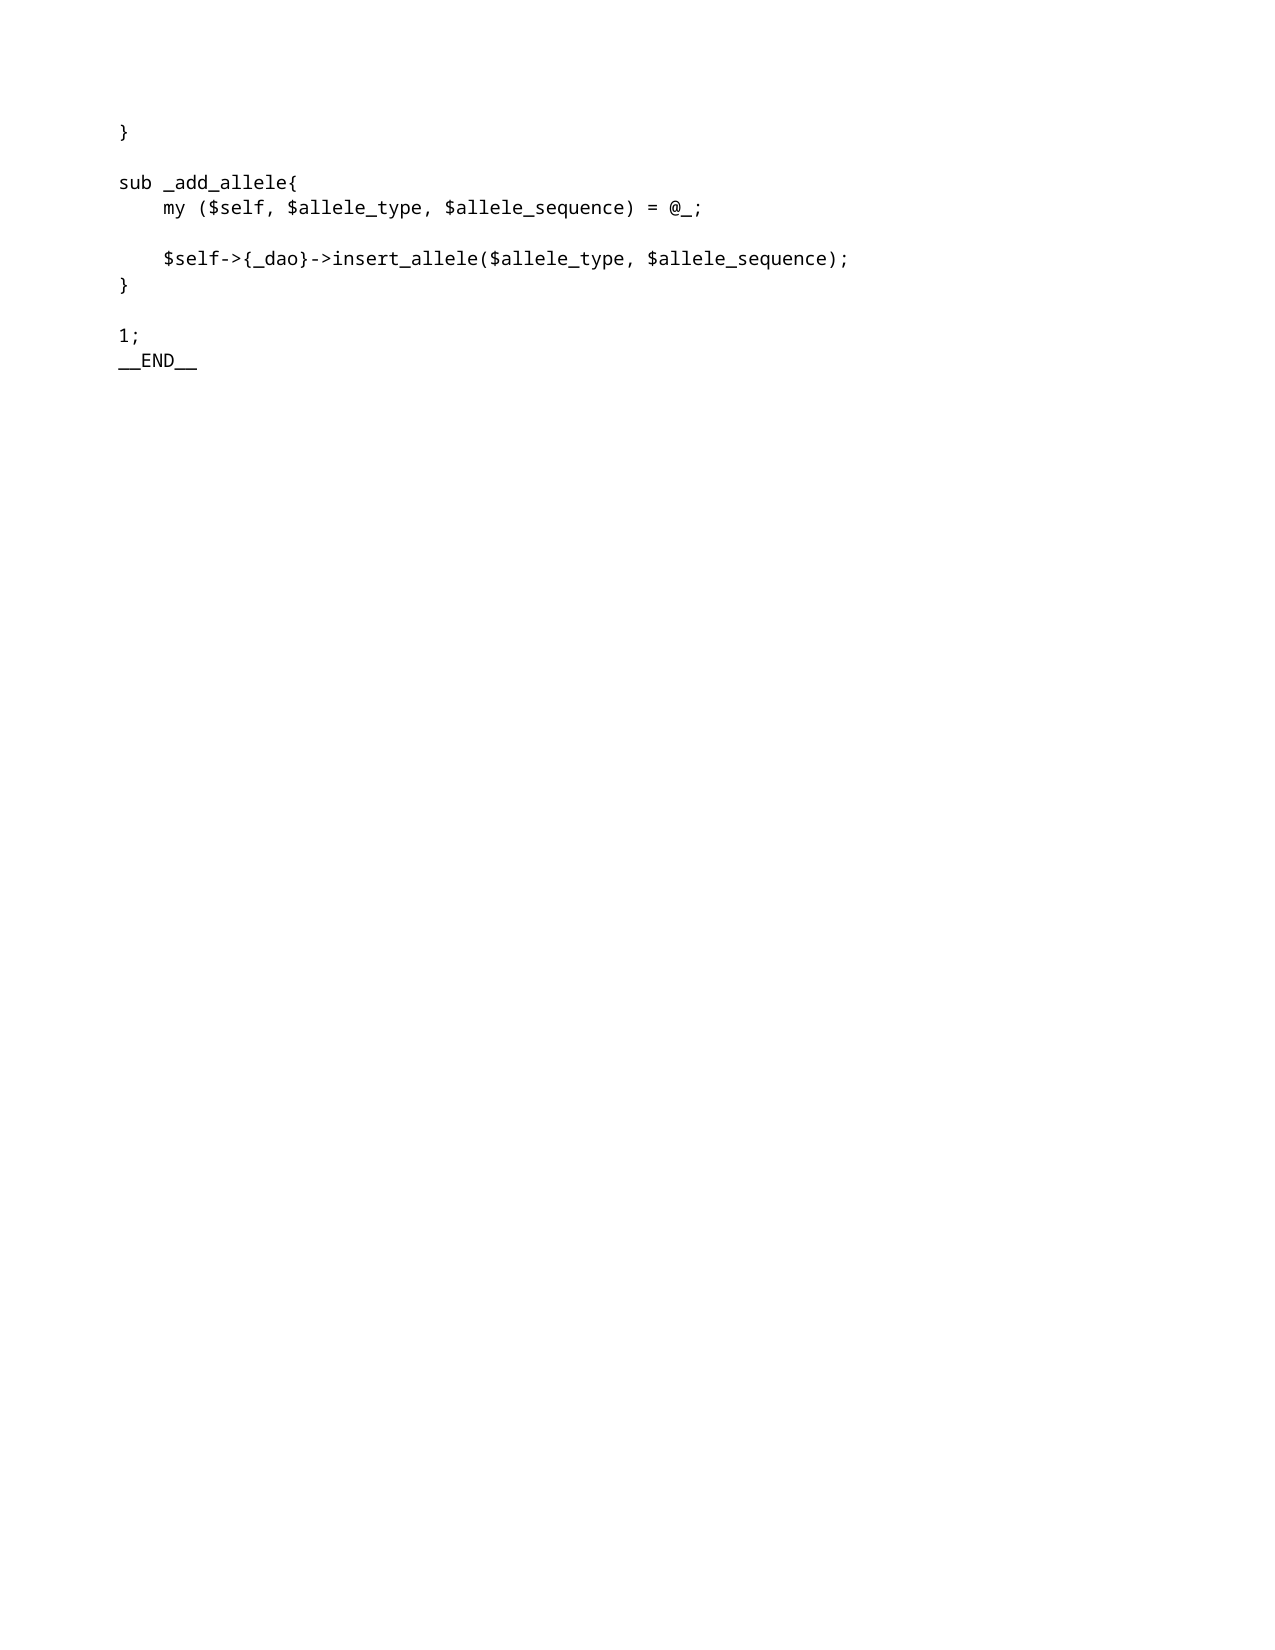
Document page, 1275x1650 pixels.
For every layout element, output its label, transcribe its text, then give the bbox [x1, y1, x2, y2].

text my ($self, $allele_type, $allele_sequence) = @_; [118, 195, 1157, 220]
text } [118, 271, 1157, 297]
text 1; [118, 322, 1157, 348]
text sub _add_allele{ [118, 169, 1157, 195]
text __END__ [118, 348, 1157, 373]
text } [118, 118, 1157, 144]
text $self->{_dao}->insert_allele($allele_type, $allele_sequence); [118, 246, 1157, 271]
